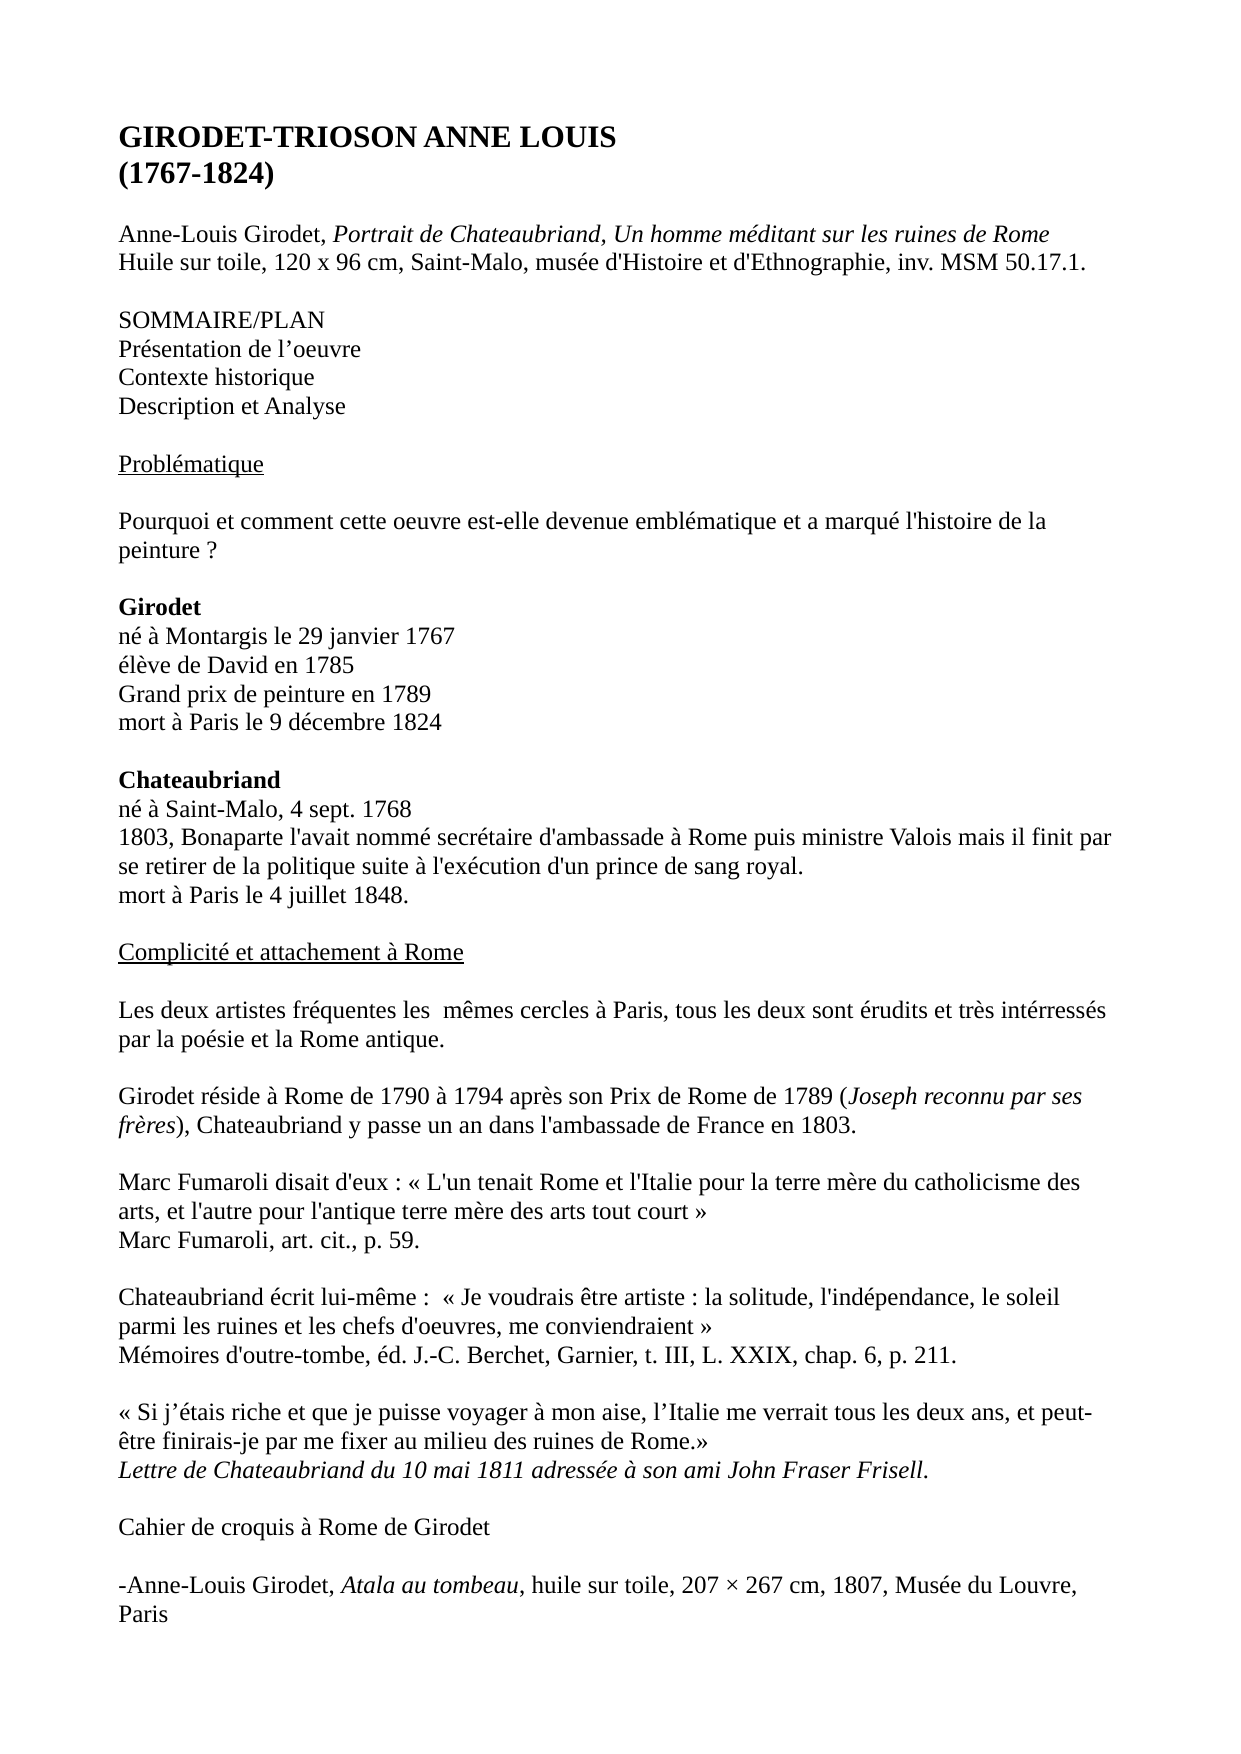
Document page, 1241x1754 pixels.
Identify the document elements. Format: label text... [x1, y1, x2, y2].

text Marc Fumaroli disait d'eux : « L'un tenait Rome et l'Italie pour la terre mère du catholicisme des arts, et l'autre pour l'antique terre mère des arts tout court » [118, 1167, 1122, 1225]
text Mémoires d'outre-tombe, éd. J.-C. Berchet, Garnier, t. III, L. XXIX, chap. 6, p. 211. [118, 1340, 1122, 1369]
text Contexte historique [118, 362, 1122, 391]
text Girodet réside à Rome de 1790 à 1794 après son Prix de Rome de 1789 (Joseph reconnu par ses frères), Chateaubriand y passe un an dans l'ambassade de France en 1803. [118, 1081, 1122, 1139]
text Les deux artistes fréquentes les mêmes cercles à Paris, tous les deux sont érudits et très intérressés par la poésie et la Rome antique. [118, 995, 1122, 1052]
text mort à Paris le 4 juillet 1848. [118, 880, 1122, 909]
text né à Montargis le 29 janvier 1767 [118, 621, 1122, 650]
text Problématique [118, 449, 1122, 477]
subtitle (1767-1824) [118, 154, 1122, 190]
text Complicité et attachement à Rome [118, 937, 1122, 966]
text Marc Fumaroli, art. cit., p. 59. [118, 1225, 1122, 1254]
text Anne-Louis Girodet, Portrait de Chateaubriand, Un homme méditant sur les ruines de Rome [118, 219, 1122, 247]
text Chateaubriand [118, 765, 1122, 794]
text Chateaubriand écrit lui-même : « Je voudrais être artiste : la solitude, l'indépendance, le soleil parmi les ruines et les chefs d'oeuvres, me conviendraient » [118, 1282, 1122, 1340]
text Girodet [118, 592, 1122, 621]
subtitle GIRODET-TRIOSON ANNE LOUIS [118, 118, 1122, 154]
text -Anne-Louis Girodet, Atala au tombeau, huile sur toile, 207 × 267 cm, 1807, Musée du Louvre, Paris [118, 1570, 1122, 1627]
text Cahier de croquis à Rome de Girodet [118, 1512, 1122, 1541]
text mort à Paris le 9 décembre 1824 [118, 707, 1122, 736]
text Huile sur toile, 120 x 96 cm, Saint-Malo, musée d'Histoire et d'Ethnographie, inv. MSM 50.17.1. [118, 247, 1122, 276]
text Description et Analyse [118, 391, 1122, 420]
text Présentation de l’oeuvre [118, 334, 1122, 362]
text Lettre de Chateaubriand du 10 mai 1811 adressée à son ami John Fraser Frisell. [118, 1455, 1122, 1484]
text SOMMAIRE/PLAN [118, 305, 1122, 334]
text « Si j’étais riche et que je puisse voyager à mon aise, l’Italie me verrait tous les deux ans, et peut-être finirais-je par me fixer au milieu des ruines de Rome.» [118, 1397, 1122, 1455]
text né à Saint-Malo, 4 sept. 1768 [118, 794, 1122, 822]
text Grand prix de peinture en 1789 [118, 679, 1122, 707]
text élève de David en 1785 [118, 650, 1122, 679]
text Pourquoi et comment cette oeuvre est-elle devenue emblématique et a marqué l'histoire de la peinture ? [118, 506, 1122, 564]
text 1803, Bonaparte l'avait nommé secrétaire d'ambassade à Rome puis ministre Valois mais il finit par se retirer de la politique suite à l'exécution d'un prince de sang royal. [118, 822, 1122, 880]
